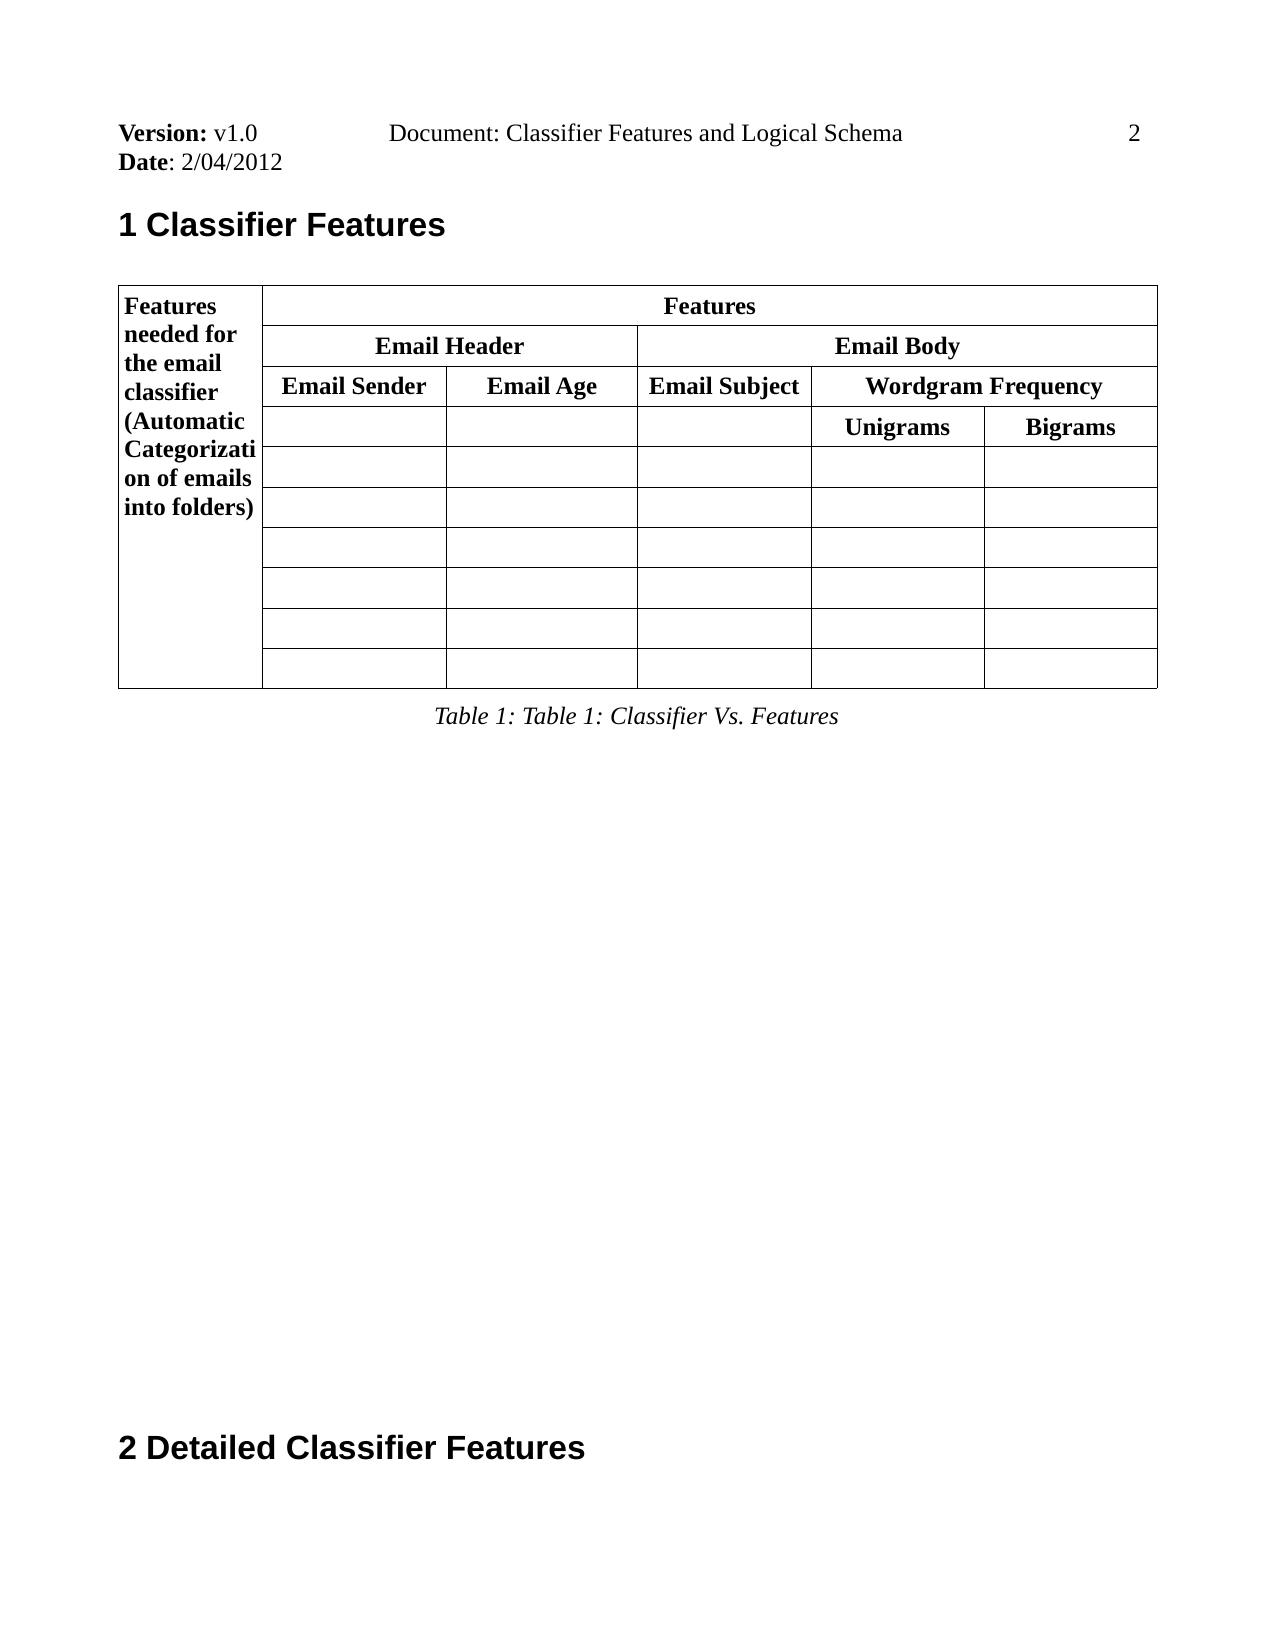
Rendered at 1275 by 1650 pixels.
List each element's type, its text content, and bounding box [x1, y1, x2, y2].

table_cell [638, 447, 811, 487]
table_cell [263, 609, 446, 648]
table_cell [638, 528, 811, 567]
table_header Features needed for the email classifier (Automatic Categorization of emails into folders) [119, 286, 262, 688]
table_cell Wordgram Frequency [812, 367, 1157, 406]
table_cell [985, 488, 1157, 527]
table_cell [447, 528, 637, 567]
table_cell [638, 407, 811, 446]
table_cell [985, 528, 1157, 567]
table_cell [263, 488, 446, 527]
table_cell [263, 407, 446, 446]
table_cell [985, 609, 1157, 648]
table_cell [447, 649, 637, 688]
table_cell Bigrams [985, 407, 1157, 446]
table_cell Email Header [263, 326, 637, 366]
table_cell [447, 568, 637, 607]
text Table 1: Table 1: Classifier Vs. Features [118, 701, 1157, 729]
table_cell [638, 649, 811, 688]
table_cell [263, 649, 446, 688]
subtitle 2 Detailed Classifier Features [118, 1428, 1157, 1467]
table_cell [447, 447, 637, 487]
table_cell [812, 649, 984, 688]
table_cell [447, 609, 637, 648]
subtitle 1 Classifier Features [118, 205, 1157, 244]
table_cell [638, 609, 811, 648]
table_cell [812, 447, 984, 487]
table_cell [638, 568, 811, 607]
table_cell Unigrams [812, 407, 984, 446]
table_header Features [263, 286, 1157, 325]
table_cell Email Age [447, 367, 637, 406]
table_cell [985, 447, 1157, 487]
table_cell [985, 649, 1157, 688]
table_cell [263, 447, 446, 487]
table_cell [812, 609, 984, 648]
table_cell Email Sender [263, 367, 446, 406]
table_cell [812, 528, 984, 567]
table_cell Email Body [638, 326, 1157, 366]
table_cell [638, 488, 811, 527]
table_cell [447, 488, 637, 527]
table_cell Email Subject [638, 367, 811, 406]
table_cell [447, 407, 637, 446]
table_cell [812, 568, 984, 607]
table_cell [263, 568, 446, 607]
table_cell [812, 488, 984, 527]
table_cell [985, 568, 1157, 607]
table_cell [263, 528, 446, 567]
